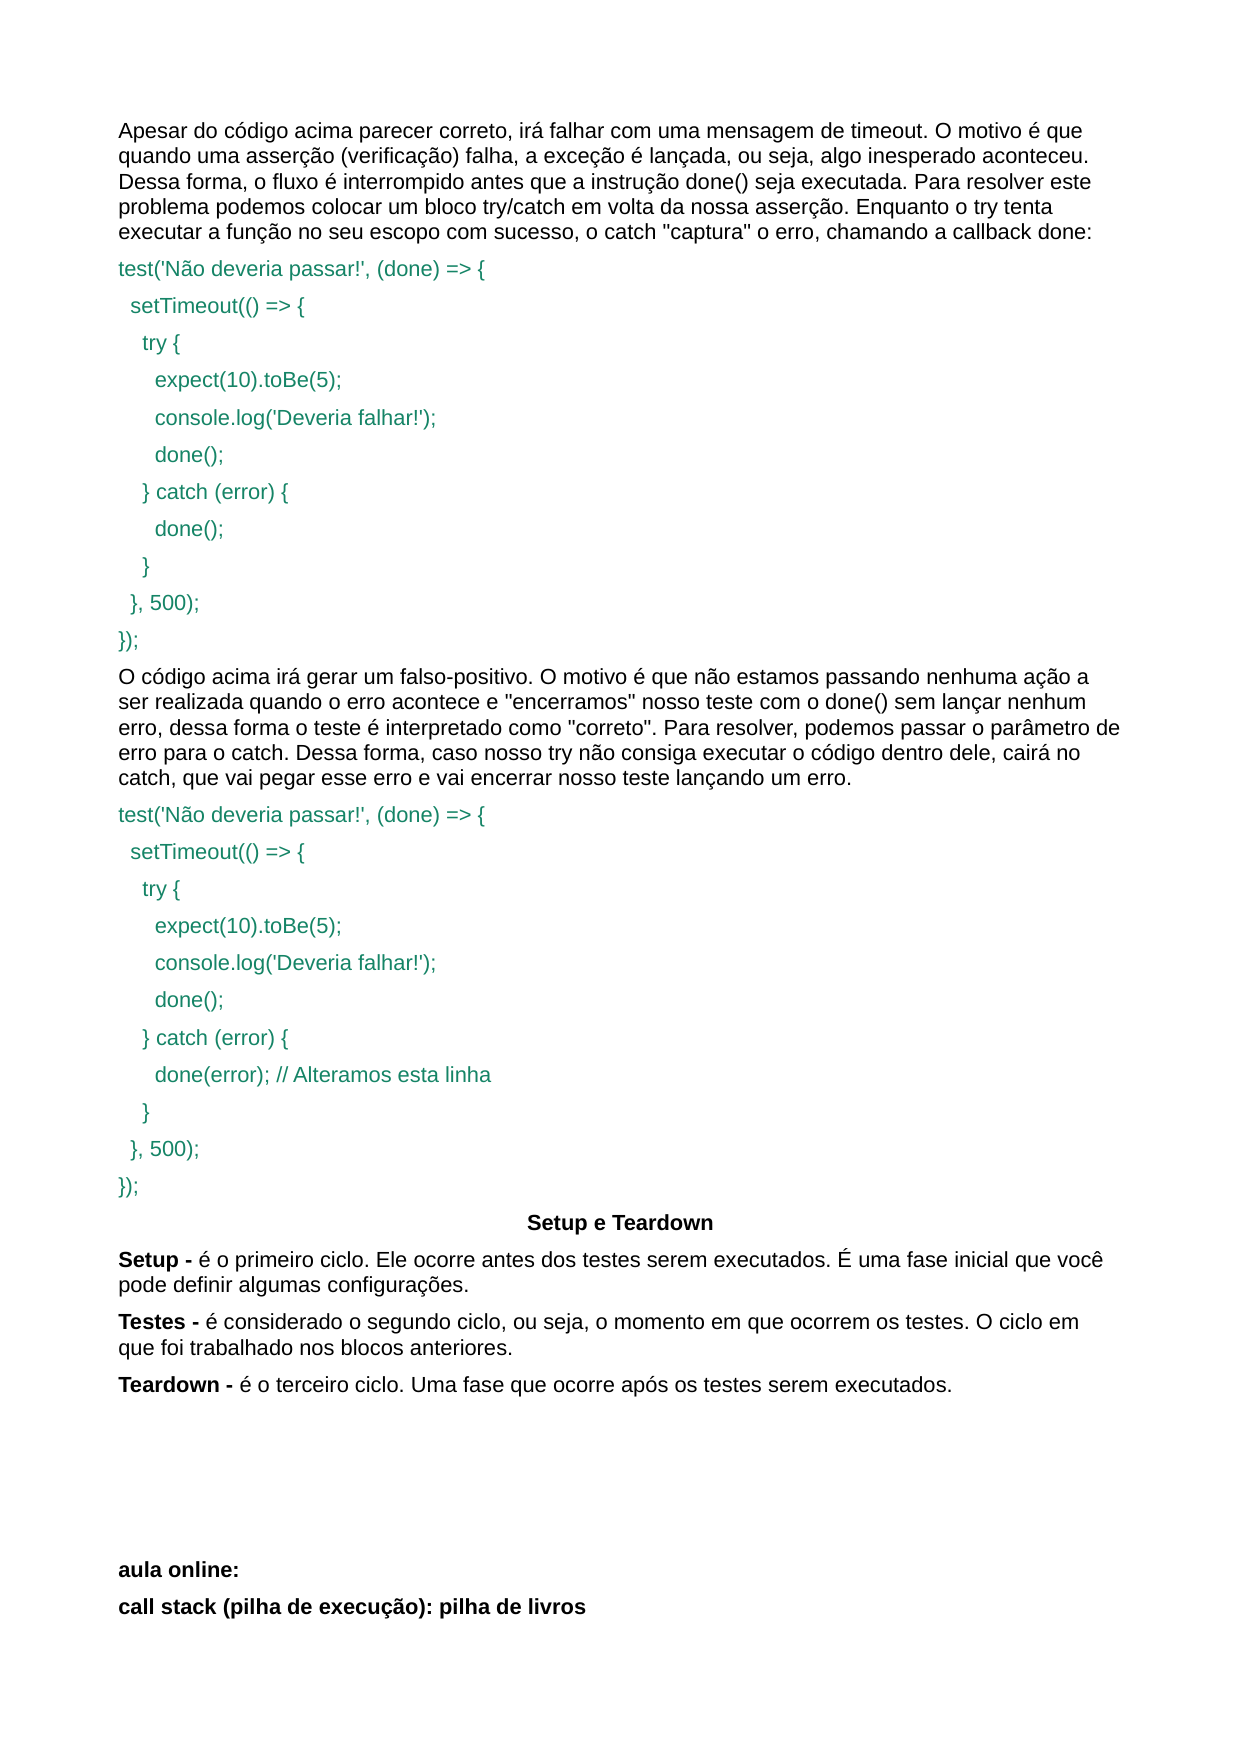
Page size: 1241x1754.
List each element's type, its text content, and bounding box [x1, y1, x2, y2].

text done(); [118, 441, 1122, 467]
text test('Não deveria passar!', (done) => { [118, 256, 1122, 281]
text } catch (error) { [118, 1024, 1122, 1049]
text setTimeout(() => { [118, 293, 1122, 318]
text setTimeout(() => { [118, 839, 1122, 864]
text }, 500); [118, 1136, 1122, 1161]
text done(); [118, 987, 1122, 1012]
text }, 500); [118, 590, 1122, 615]
text console.log('Deveria falhar!'); [118, 404, 1122, 429]
text } [118, 553, 1122, 578]
text Apesar do código acima parecer correto, irá falhar com uma mensagem de timeout. O motivo é que quando uma asserção (verificação) falha, a exceção é lançada, ou seja, algo inesperado aconteceu. Dessa forma, o fluxo é interrompido antes que a instrução done() seja executada. Para resolver este problema podemos colocar um bloco try/catch em volta da nossa asserção. Enquanto o try tenta executar a função no seu escopo com sucesso, o catch "captura" o erro, chamando a callback done: [118, 118, 1122, 244]
text call stack (pilha de execução): pilha de livros [118, 1594, 1122, 1619]
text console.log('Deveria falhar!'); [118, 950, 1122, 975]
text } catch (error) { [118, 478, 1122, 504]
text } [118, 1098, 1122, 1124]
text Setup - é o primeiro ciclo. Ele ocorre antes dos testes serem executados. É uma fase inicial que você pode definir algumas configurações. [118, 1247, 1122, 1297]
text Teardown - é o terceiro ciclo. Uma fase que ocorre após os testes serem executados. [118, 1371, 1122, 1397]
text }); [118, 1173, 1122, 1198]
text expect(10).toBe(5); [118, 367, 1122, 392]
text }); [118, 627, 1122, 652]
text try { [118, 876, 1122, 901]
text test('Não deveria passar!', (done) => { [118, 802, 1122, 827]
text O código acima irá gerar um falso-positivo. O motivo é que não estamos passando nenhuma ação a ser realizada quando o erro acontece e "encerramos" nosso teste com o done() sem lançar nenhum erro, dessa forma o teste é interpretado como "correto". Para resolver, podemos passar o parâmetro de erro para o catch. Dessa forma, caso nosso try não consiga executar o código dentro dele, cairá no catch, que vai pegar esse erro e vai encerrar nosso teste lançando um erro. [118, 664, 1122, 790]
text Testes - é considerado o segundo ciclo, ou seja, o momento em que ocorrem os testes. O ciclo em que foi trabalhado nos blocos anteriores. [118, 1309, 1122, 1359]
text expect(10).toBe(5); [118, 913, 1122, 938]
text done(error); // Alteramos esta linha [118, 1061, 1122, 1087]
text done(); [118, 516, 1122, 541]
text aula online: [118, 1557, 1122, 1582]
text try { [118, 330, 1122, 355]
text Setup e Teardown [118, 1210, 1122, 1235]
